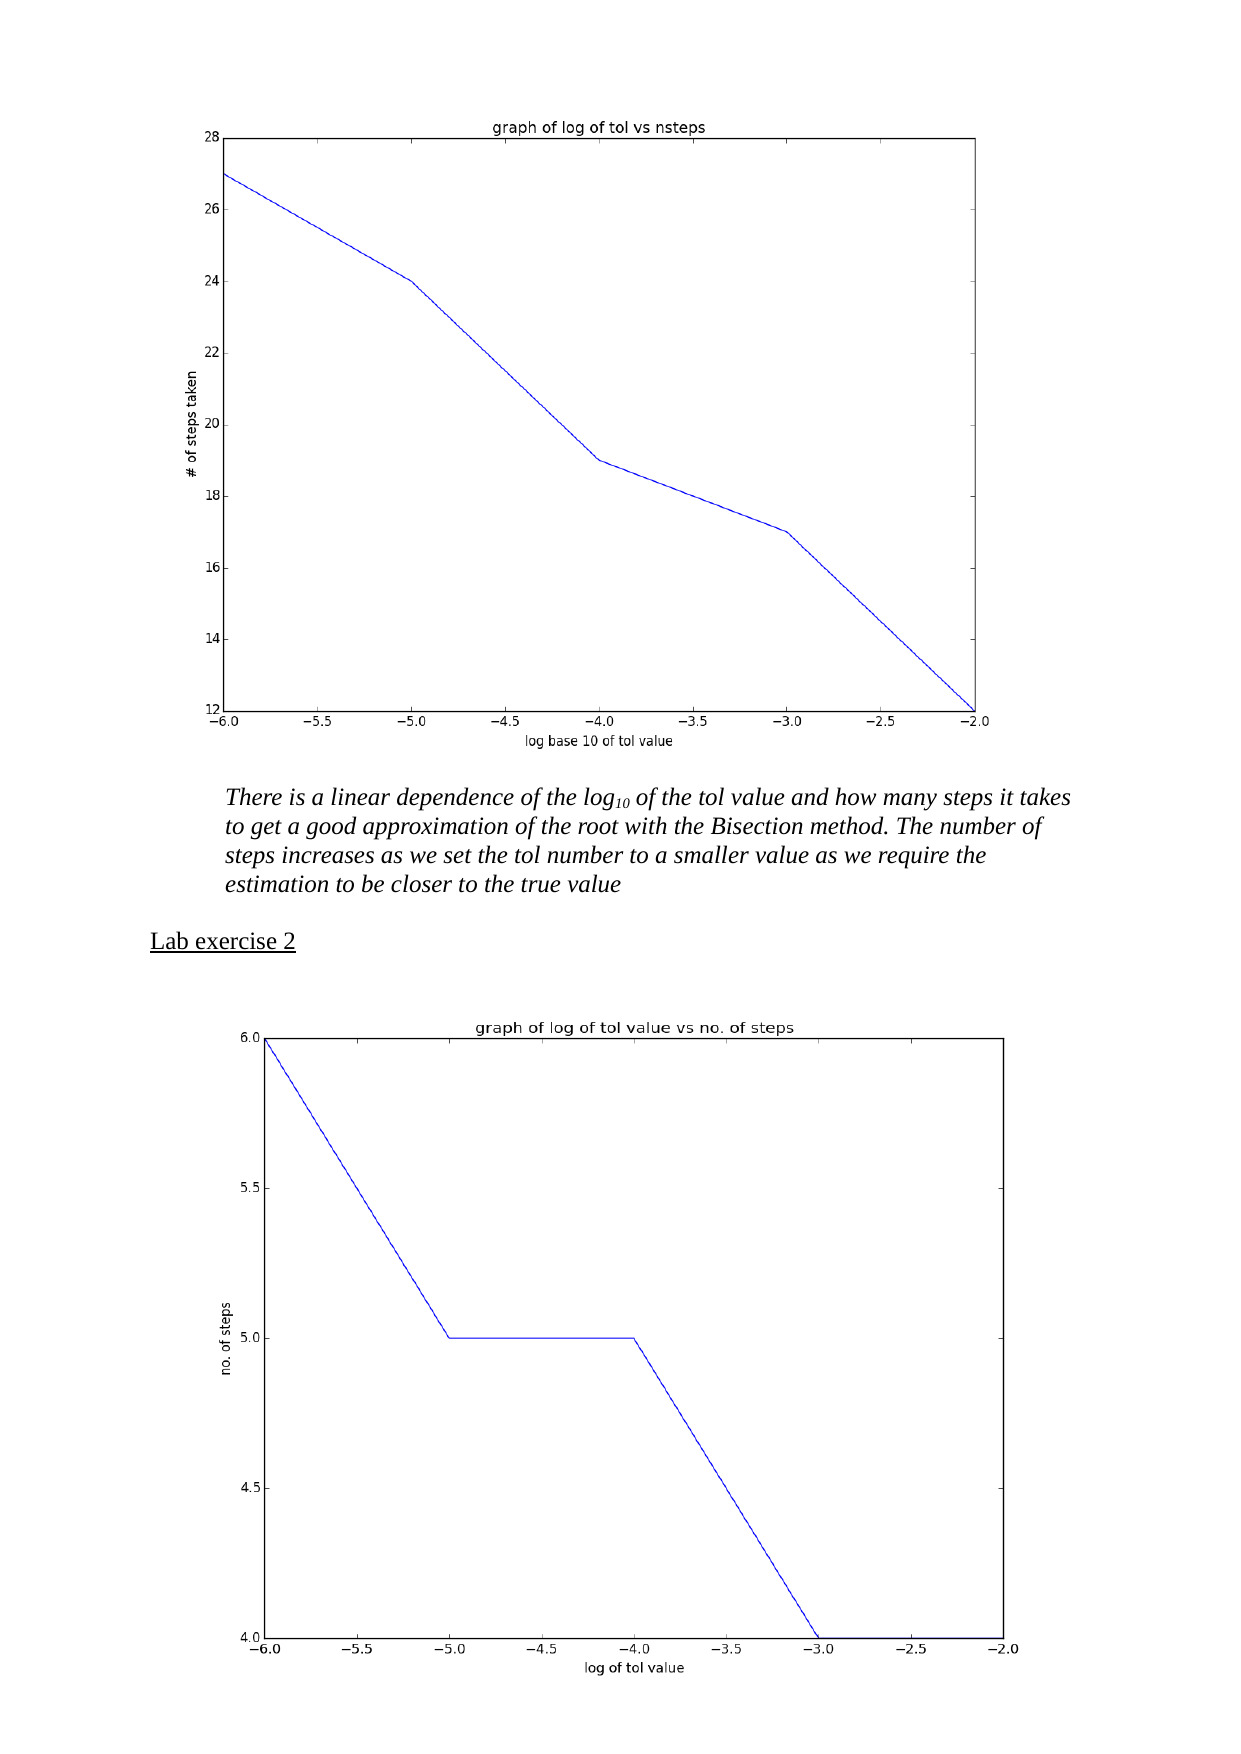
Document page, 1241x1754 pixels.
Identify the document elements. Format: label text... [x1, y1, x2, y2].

picture [102, 66, 1071, 782]
picture [145, 963, 1098, 1713]
text Lab exercise 2 [150, 926, 1090, 955]
text There is a linear dependence of the log­10­ of the tol value and how many steps it takes to get a good approximation of the root with the Bisection method. The number of steps increases as we set the tol number to a smaller value as we require the estimation to be closer to the true value [225, 782, 1090, 897]
